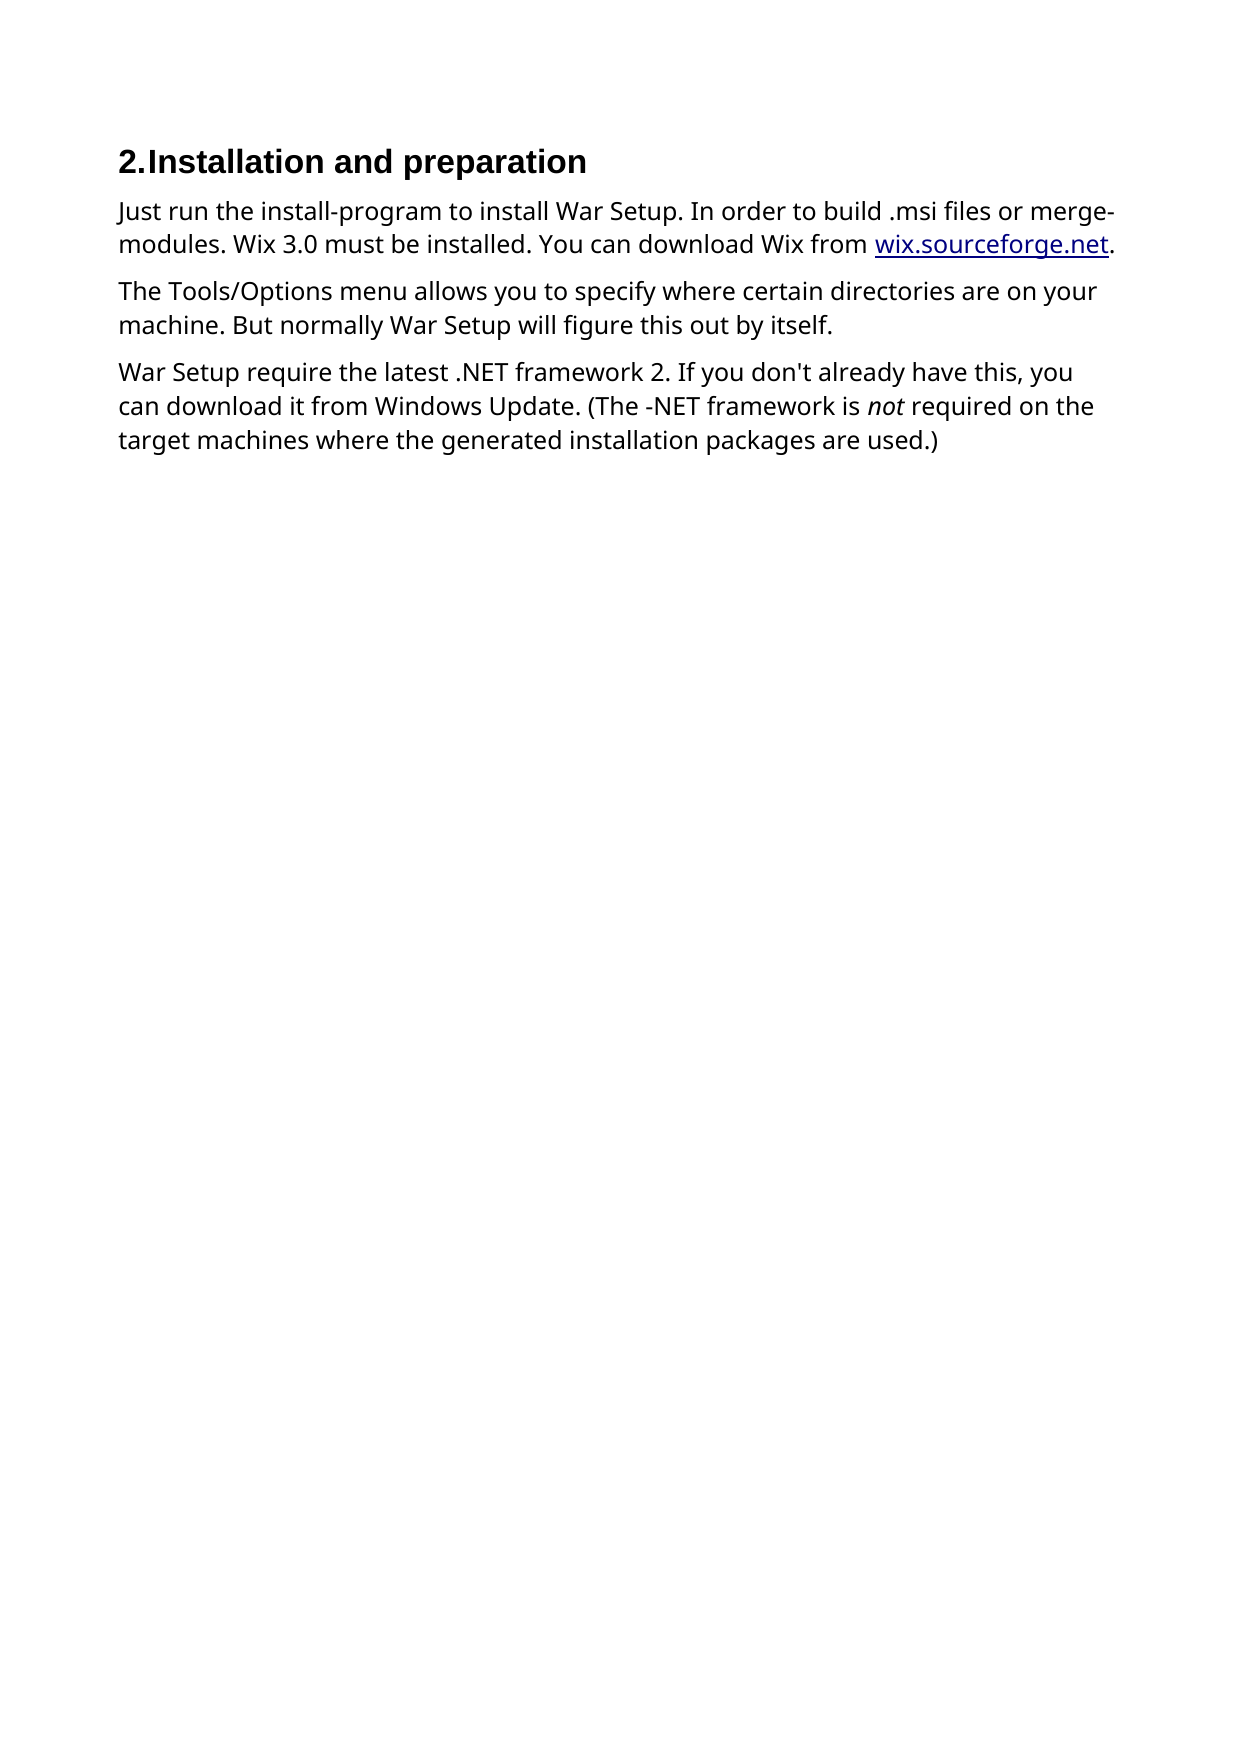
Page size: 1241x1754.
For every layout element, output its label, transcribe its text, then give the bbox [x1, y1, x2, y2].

text Just run the install-program to install War Setup. In order to build .msi files or merge-modules. Wix 3.0 must be installed. You can download Wix from wix.sourceforge.net. [118, 193, 1122, 261]
subtitle Installation and preparation [118, 143, 1122, 181]
text The Tools/Options menu allows you to specify where certain directories are on your machine. But normally War Setup will figure this out by itself. [118, 274, 1122, 342]
text War Setup require the latest .NET framework 2. If you don't already have this, you can download it from Windows Update. (The -NET framework is not required on the target machines where the generated installation packages are used.) [118, 354, 1122, 457]
